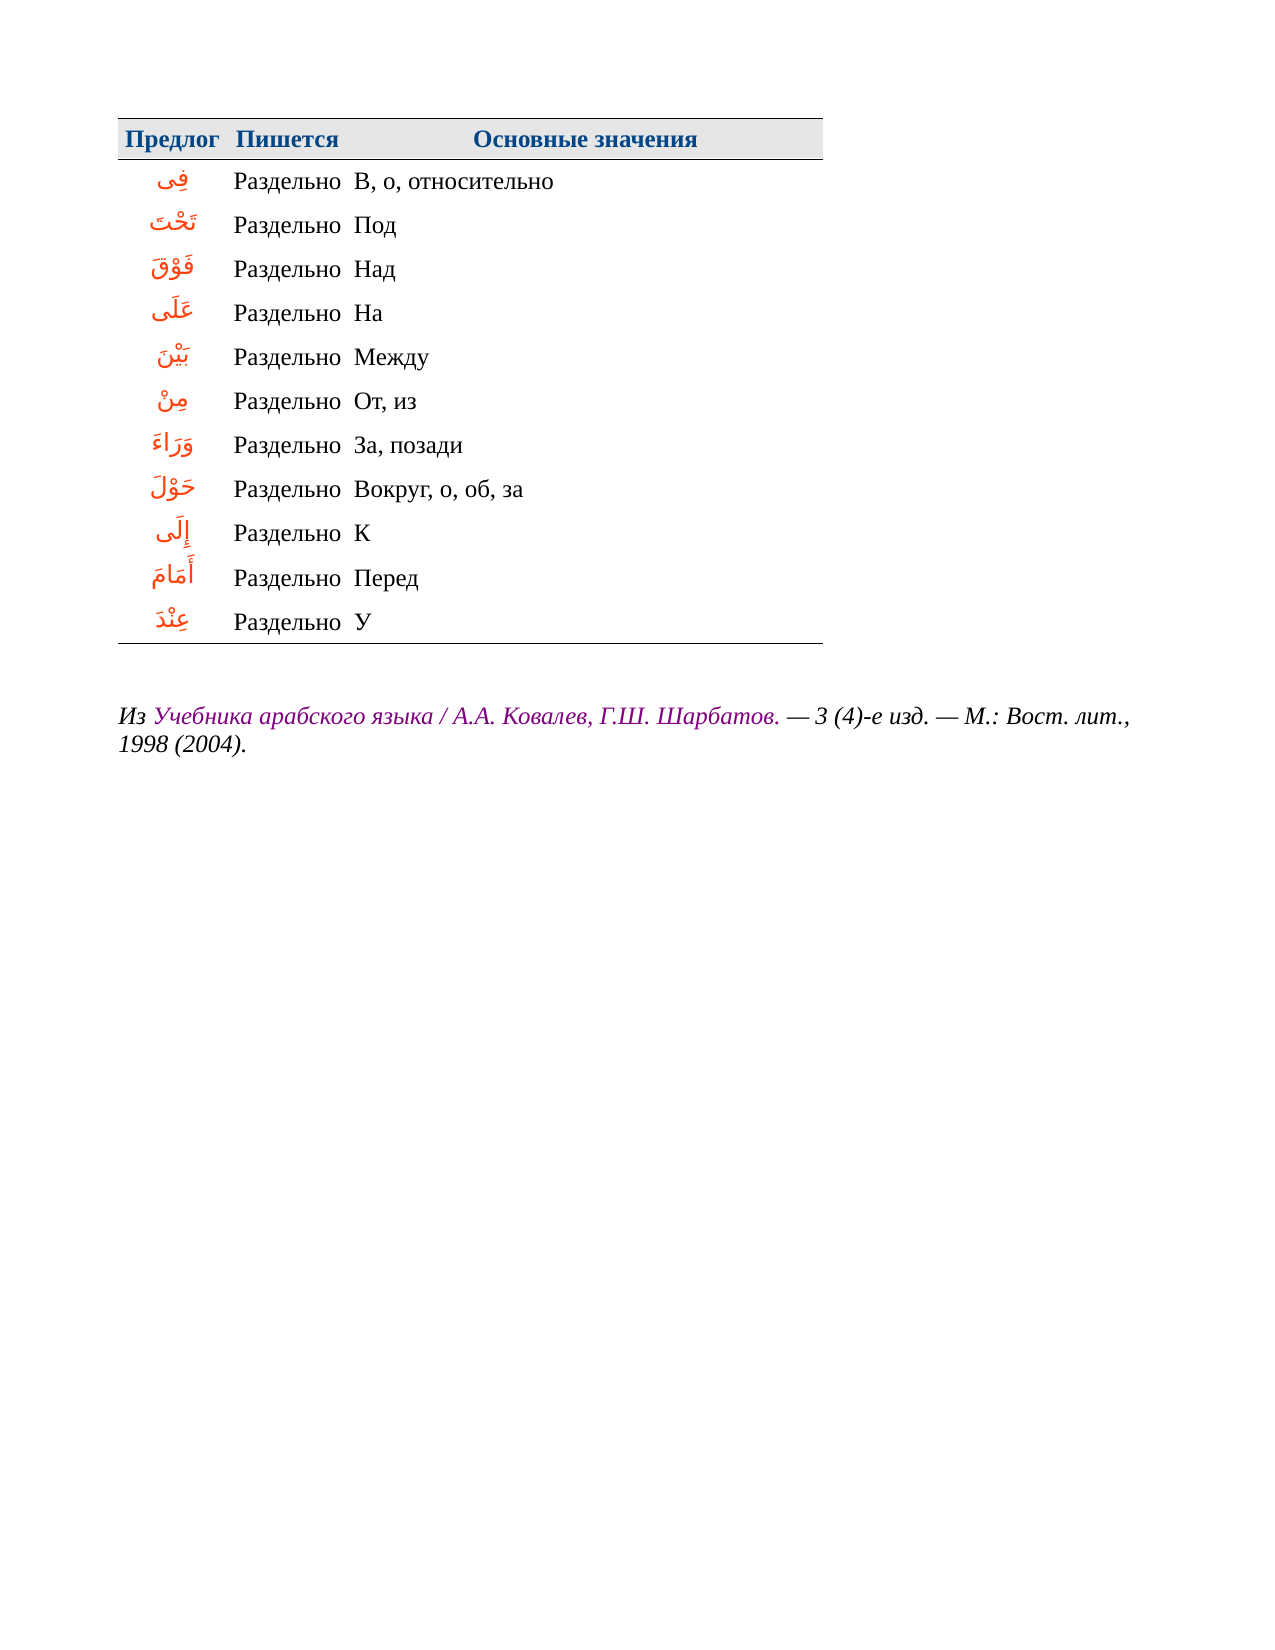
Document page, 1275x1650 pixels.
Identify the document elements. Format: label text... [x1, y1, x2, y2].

table_cell У [348, 599, 823, 643]
table_header Предлог [118, 119, 226, 158]
table_cell Раздельно [226, 291, 348, 335]
table_cell إِلَى [118, 511, 226, 555]
table_cell Раздельно [226, 160, 348, 202]
table_cell Раздельно [226, 555, 348, 599]
table_header Основные значения [348, 119, 823, 158]
table_cell За, позади [348, 423, 823, 467]
table_cell مِنْ [118, 379, 226, 423]
table_cell Раздельно [226, 467, 348, 511]
table_cell تَحْتَ [118, 203, 226, 247]
table_cell أَمَامَ [118, 555, 226, 599]
table_cell Между [348, 335, 823, 379]
table_cell فِى [118, 160, 226, 202]
table_cell عَلَى [118, 291, 226, 335]
table_cell От, из [348, 379, 823, 423]
table_cell Раздельно [226, 335, 348, 379]
table_cell حَوْلَ [118, 467, 226, 511]
table_cell Раздельно [226, 599, 348, 643]
table_cell К [348, 511, 823, 555]
table_cell Раздельно [226, 511, 348, 555]
table_cell Над [348, 247, 823, 291]
table_cell فَوْقَ [118, 247, 226, 291]
table_cell На [348, 291, 823, 335]
table_cell عِنْدَ [118, 599, 226, 643]
table_cell وَرَاءَ [118, 423, 226, 467]
table_cell Раздельно [226, 423, 348, 467]
table_cell Раздельно [226, 203, 348, 247]
text Из Учебника арабского языка / А.А. Ковалев, Г.Ш. Шарбатов. — 3 (4)-е изд. — М.: Вост. лит., 1998 (2004). [118, 701, 1157, 758]
table_cell Перед [348, 555, 823, 599]
table_cell Вокруг, о, об, за [348, 467, 823, 511]
table_cell Раздельно [226, 379, 348, 423]
table_header Пишется [226, 119, 348, 158]
table_cell Под [348, 203, 823, 247]
table_cell Раздельно [226, 247, 348, 291]
table_cell بَيْنَ [118, 335, 226, 379]
table_cell В, о, относительно [348, 160, 823, 202]
